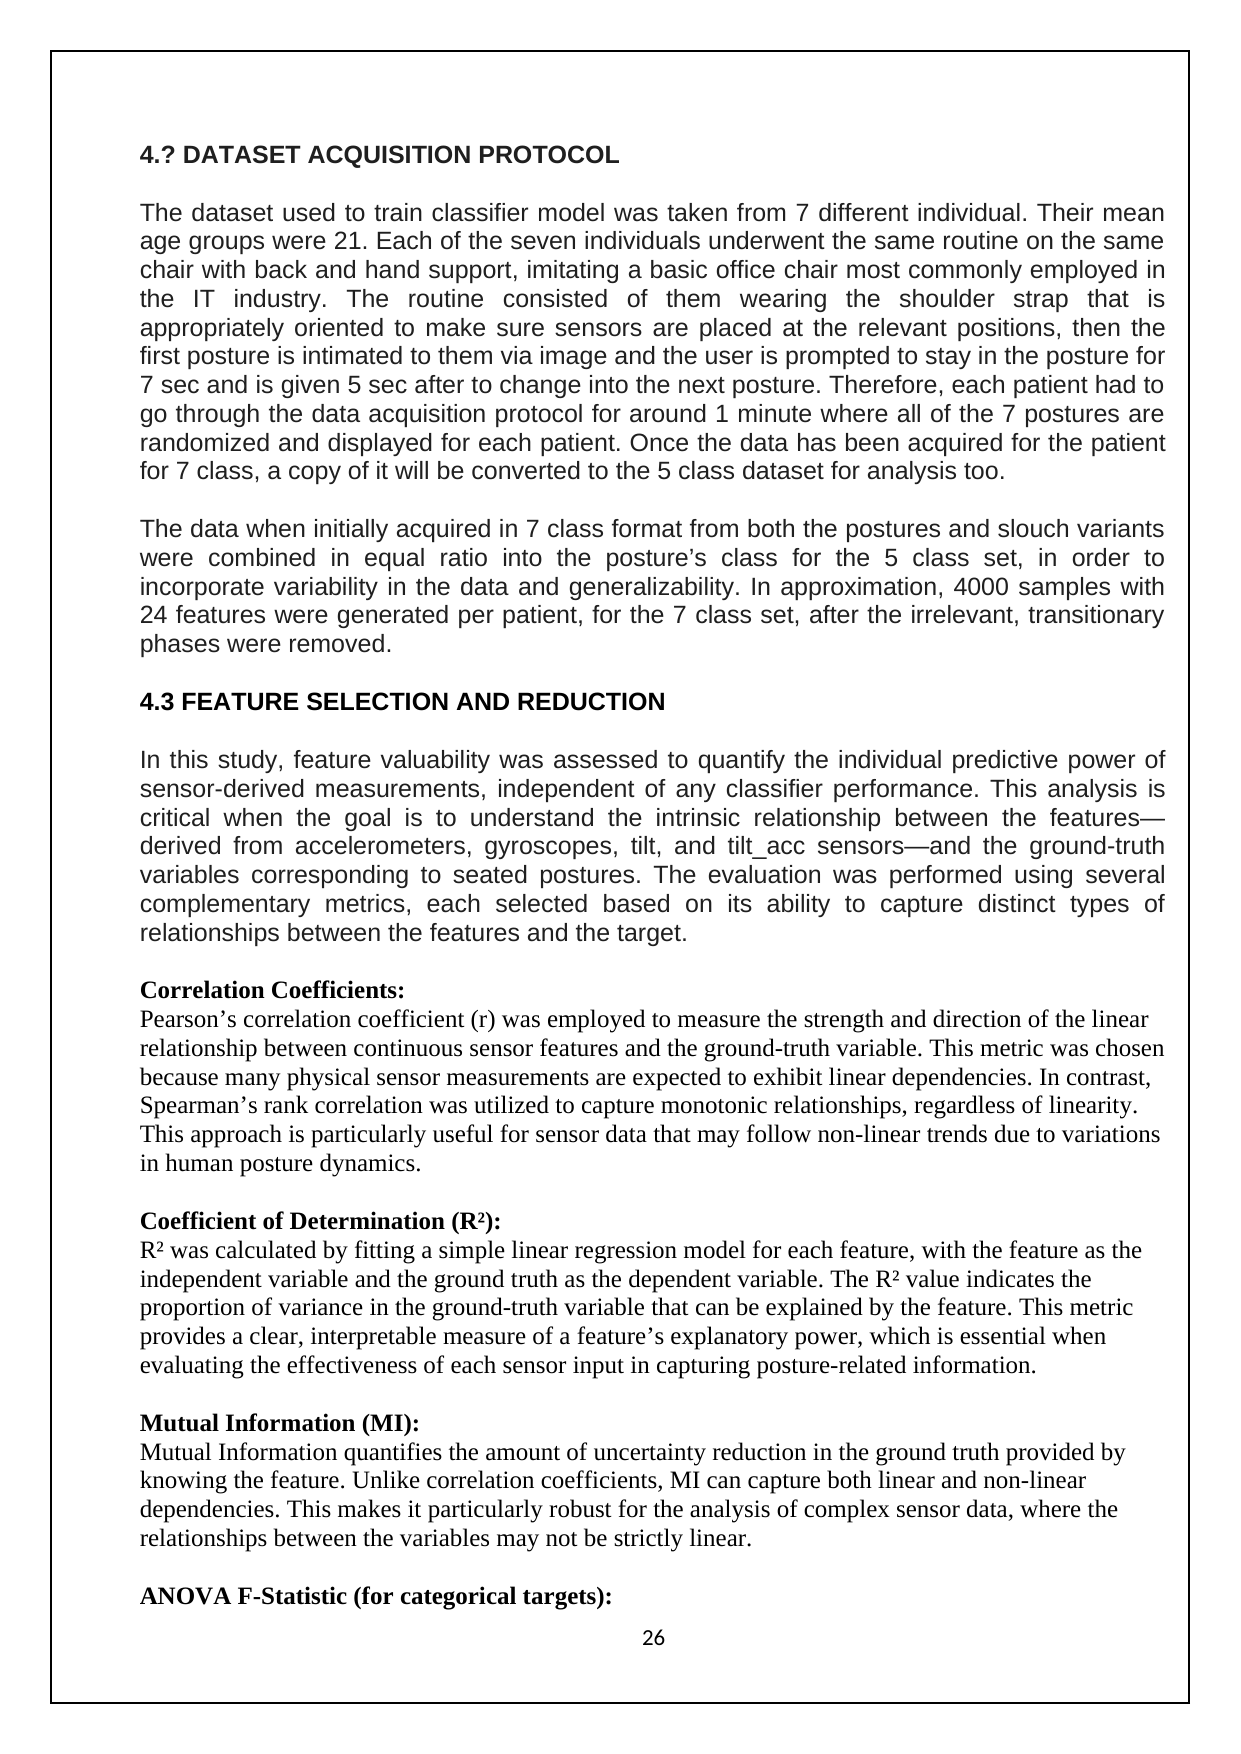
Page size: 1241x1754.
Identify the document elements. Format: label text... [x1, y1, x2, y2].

text In this study, feature valuability was assessed to quantify the individual predictive power of sensor-derived measurements, independent of any classifier performance. This analysis is critical when the goal is to understand the intrinsic relationship between the features—derived from accelerometers, gyroscopes, tilt, and tilt_acc sensors—and the ground-truth variables corresponding to seated postures. The evaluation was performed using several complementary metrics, each selected based on its ability to capture distinct types of relationships between the features and the target. [139, 745, 1167, 946]
text The dataset used to train classifier model was taken from 7 different individual. Their mean age groups were 21. Each of the seven individuals underwent the same routine on the same chair with back and hand support, imitating a basic office chair most commonly employed in the IT industry. The routine consisted of them wearing the shoulder strap that is appropriately oriented to make sure sensors are placed at the relevant positions, then the first posture is intimated to them via image and the user is prompted to stay in the posture for 7 sec and is given 5 sec after to change into the next posture. Therefore, each patient had to go through the data acquisition protocol for around 1 minute where all of the 7 postures are randomized and displayed for each patient. Once the data has been acquired for the patient for 7 class, a copy of it will be converted to the 5 class dataset for analysis too. [139, 197, 1167, 485]
text 4.? DATASET ACQUISITION PROTOCOL [139, 139, 1167, 168]
text Mutual Information (MI): Mutual Information quantifies the amount of uncertainty reduction in the ground truth provided by knowing the feature. Unlike correlation coefficients, MI can capture both linear and non-linear dependencies. This makes it particularly robust for the analysis of complex sensor data, where the relationships between the variables may not be strictly linear. [139, 1408, 1167, 1552]
text ANOVA F-Statistic (for categorical targets): [139, 1581, 1167, 1610]
text Coefficient of Determination (R²): R² was calculated by fitting a simple linear regression model for each feature, with the feature as the independent variable and the ground truth as the dependent variable. The R² value indicates the proportion of variance in the ground-truth variable that can be explained by the feature. This metric provides a clear, interpretable measure of a feature’s explanatory power, which is essential when evaluating the effectiveness of each sensor input in capturing posture-related information. [139, 1206, 1167, 1379]
text 4.3 FEATURE SELECTION AND REDUCTION [139, 687, 1167, 716]
text Correlation Coefficients: Pearson’s correlation coefficient (r) was employed to measure the strength and direction of the linear relationship between continuous sensor features and the ground-truth variable. This metric was chosen because many physical sensor measurements are expected to exhibit linear dependencies. In contrast, Spearman’s rank correlation was utilized to capture monotonic relationships, regardless of linearity. This approach is particularly useful for sensor data that may follow non-linear trends due to variations in human posture dynamics. [139, 975, 1167, 1177]
text The data when initially acquired in 7 class format from both the postures and slouch variants were combined in equal ratio into the posture’s class for the 5 class set, in order to incorporate variability in the data and generalizability. In approximation, 4000 samples with 24 features were generated per patient, for the 7 class set, after the irrelevant, transitionary phases were removed. [139, 514, 1167, 658]
